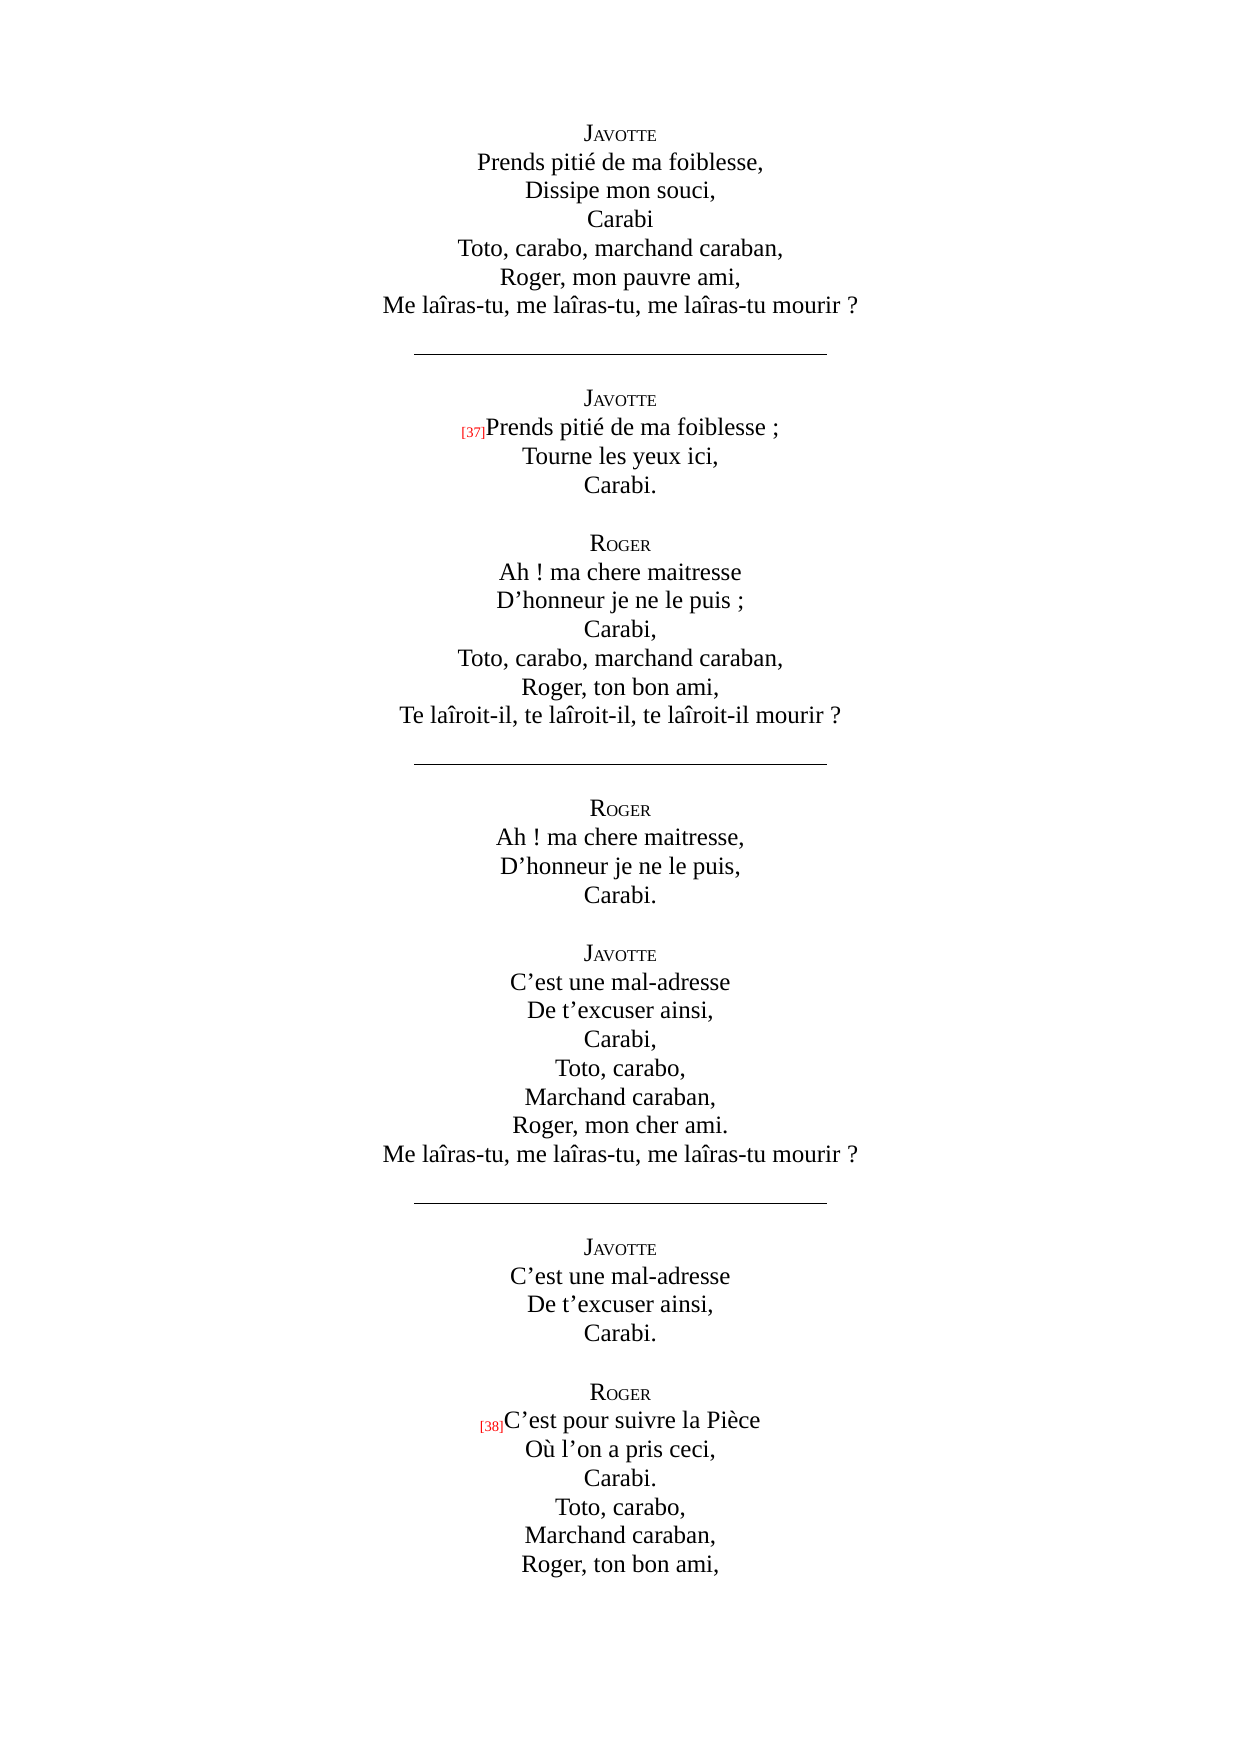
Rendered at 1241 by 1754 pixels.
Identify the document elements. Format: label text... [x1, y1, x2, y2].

text Javotte [118, 383, 1122, 412]
text Carabi. [118, 470, 1122, 498]
text C’est une mal-adresse [118, 1261, 1122, 1289]
text Roger, ton bon ami, [118, 672, 1122, 701]
text [37]Prends pitié de ma foiblesse ; [118, 412, 1122, 441]
text Roger [118, 528, 1122, 557]
text Ah ! ma chere maitresse [118, 557, 1122, 586]
text Me laîras-tu, me laîras-tu, me laîras-tu mourir ? [118, 291, 1122, 319]
text Javotte [118, 118, 1122, 147]
text Marchand caraban, [118, 1082, 1122, 1110]
text Carabi. [118, 1463, 1122, 1492]
text D’honneur je ne le puis, [118, 851, 1122, 880]
text Carabi. [118, 880, 1122, 908]
text [38]C’est pour suivre la Pièce [118, 1405, 1122, 1434]
text Ah ! ma chere maitresse, [118, 822, 1122, 851]
text Toto, carabo, marchand caraban, [118, 233, 1122, 262]
text Où l’on a pris ceci, [118, 1434, 1122, 1463]
text Roger [118, 1377, 1122, 1405]
text De t’excuser ainsi, [118, 995, 1122, 1024]
text Marchand caraban, [118, 1520, 1122, 1549]
text Carabi, [118, 614, 1122, 643]
text Tourne les yeux ici, [118, 441, 1122, 470]
text Javotte [118, 1232, 1122, 1261]
text Te laîroit-il, te laîroit-il, te laîroit-il mourir ? [118, 701, 1122, 729]
text Toto, carabo, [118, 1053, 1122, 1082]
text Roger, mon cher ami. [118, 1110, 1122, 1139]
text De t’excuser ainsi, [118, 1289, 1122, 1318]
text Dissipe mon souci, [118, 176, 1122, 204]
text Me laîras-tu, me laîras-tu, me laîras-tu mourir ? [118, 1139, 1122, 1168]
text Javotte [118, 938, 1122, 967]
text C’est une mal-adresse [118, 967, 1122, 995]
text Roger, ton bon ami, [118, 1549, 1122, 1578]
text Carabi. [118, 1318, 1122, 1347]
text Carabi [118, 204, 1122, 233]
text Roger [118, 793, 1122, 822]
text Toto, carabo, [118, 1492, 1122, 1520]
text Carabi, [118, 1024, 1122, 1053]
text Prends pitié de ma foiblesse, [118, 147, 1122, 176]
text Roger, mon pauvre ami, [118, 262, 1122, 291]
text D’honneur je ne le puis ; [118, 586, 1122, 614]
text Toto, carabo, marchand caraban, [118, 643, 1122, 672]
